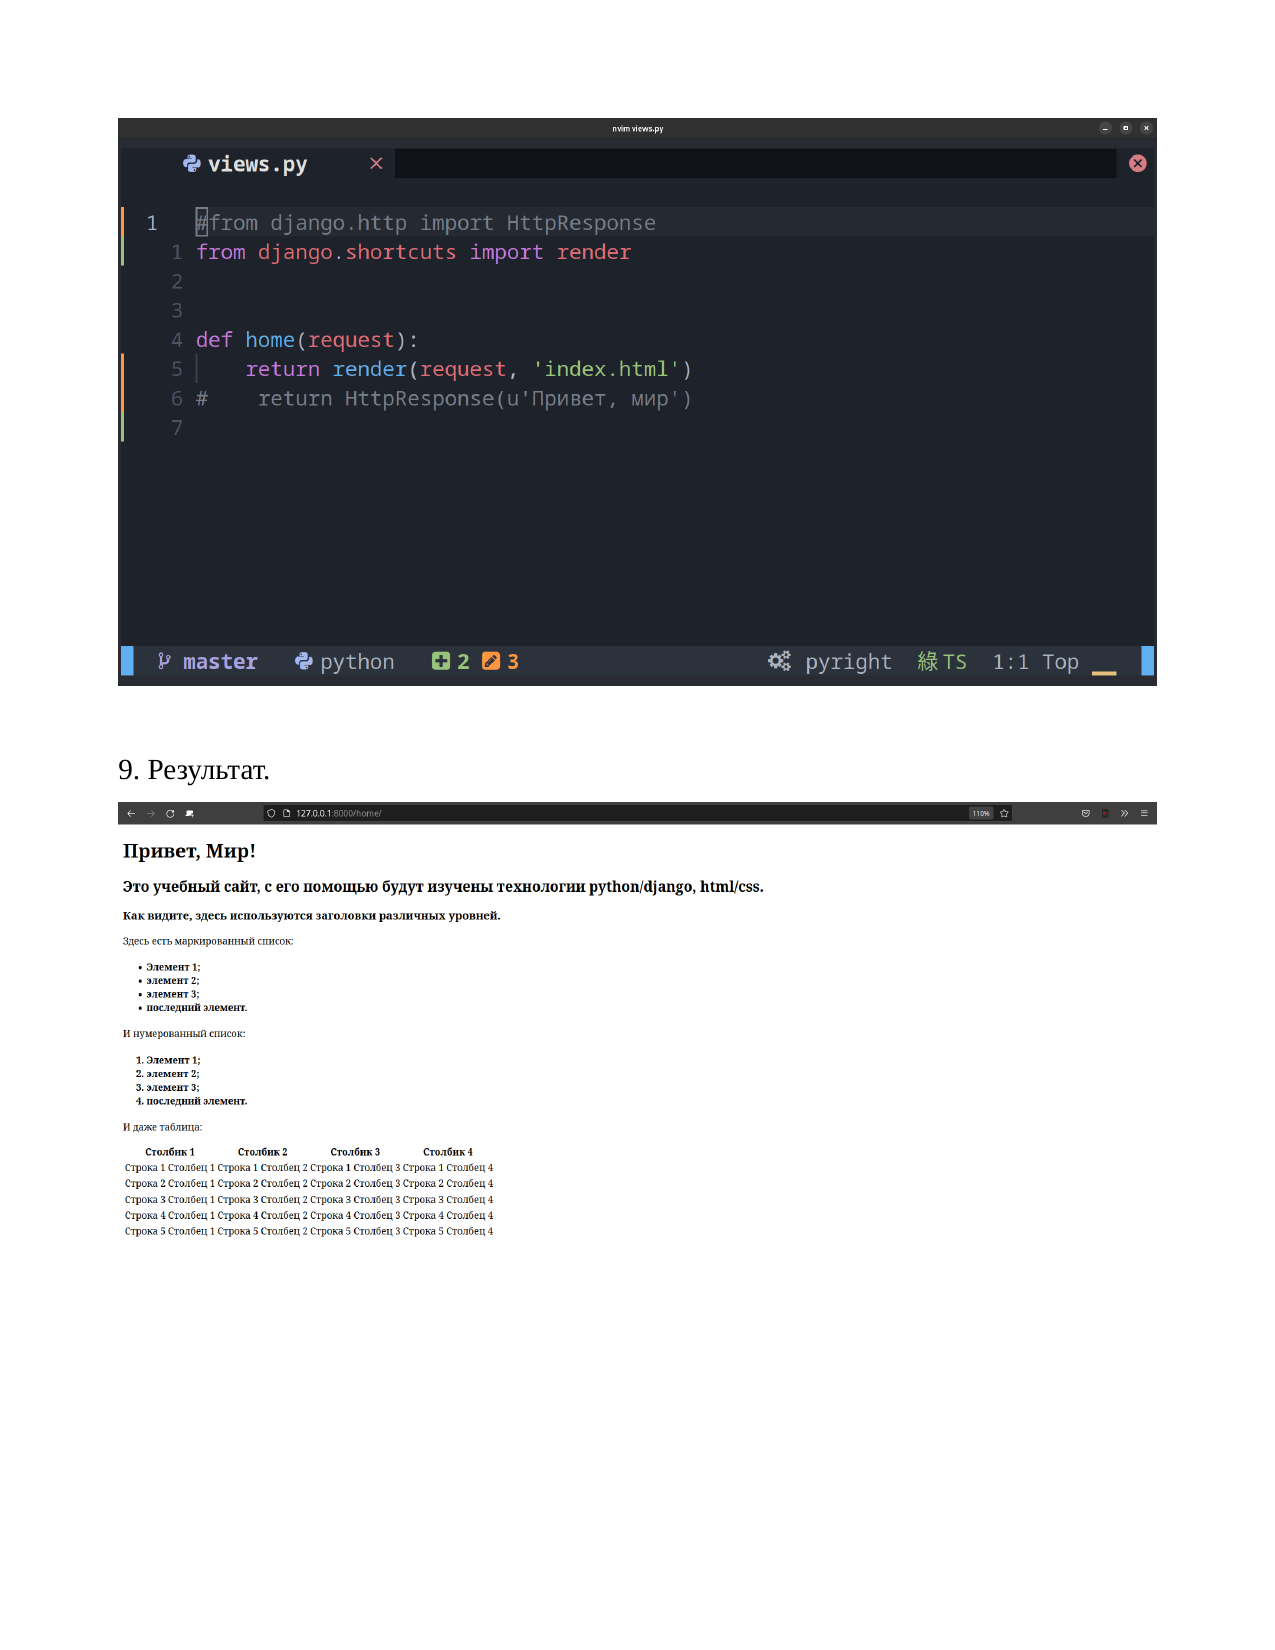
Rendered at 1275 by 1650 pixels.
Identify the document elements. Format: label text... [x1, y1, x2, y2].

picture [118, 118, 1157, 686]
text 9. Результат. [118, 752, 1157, 786]
picture [118, 802, 1157, 1289]
